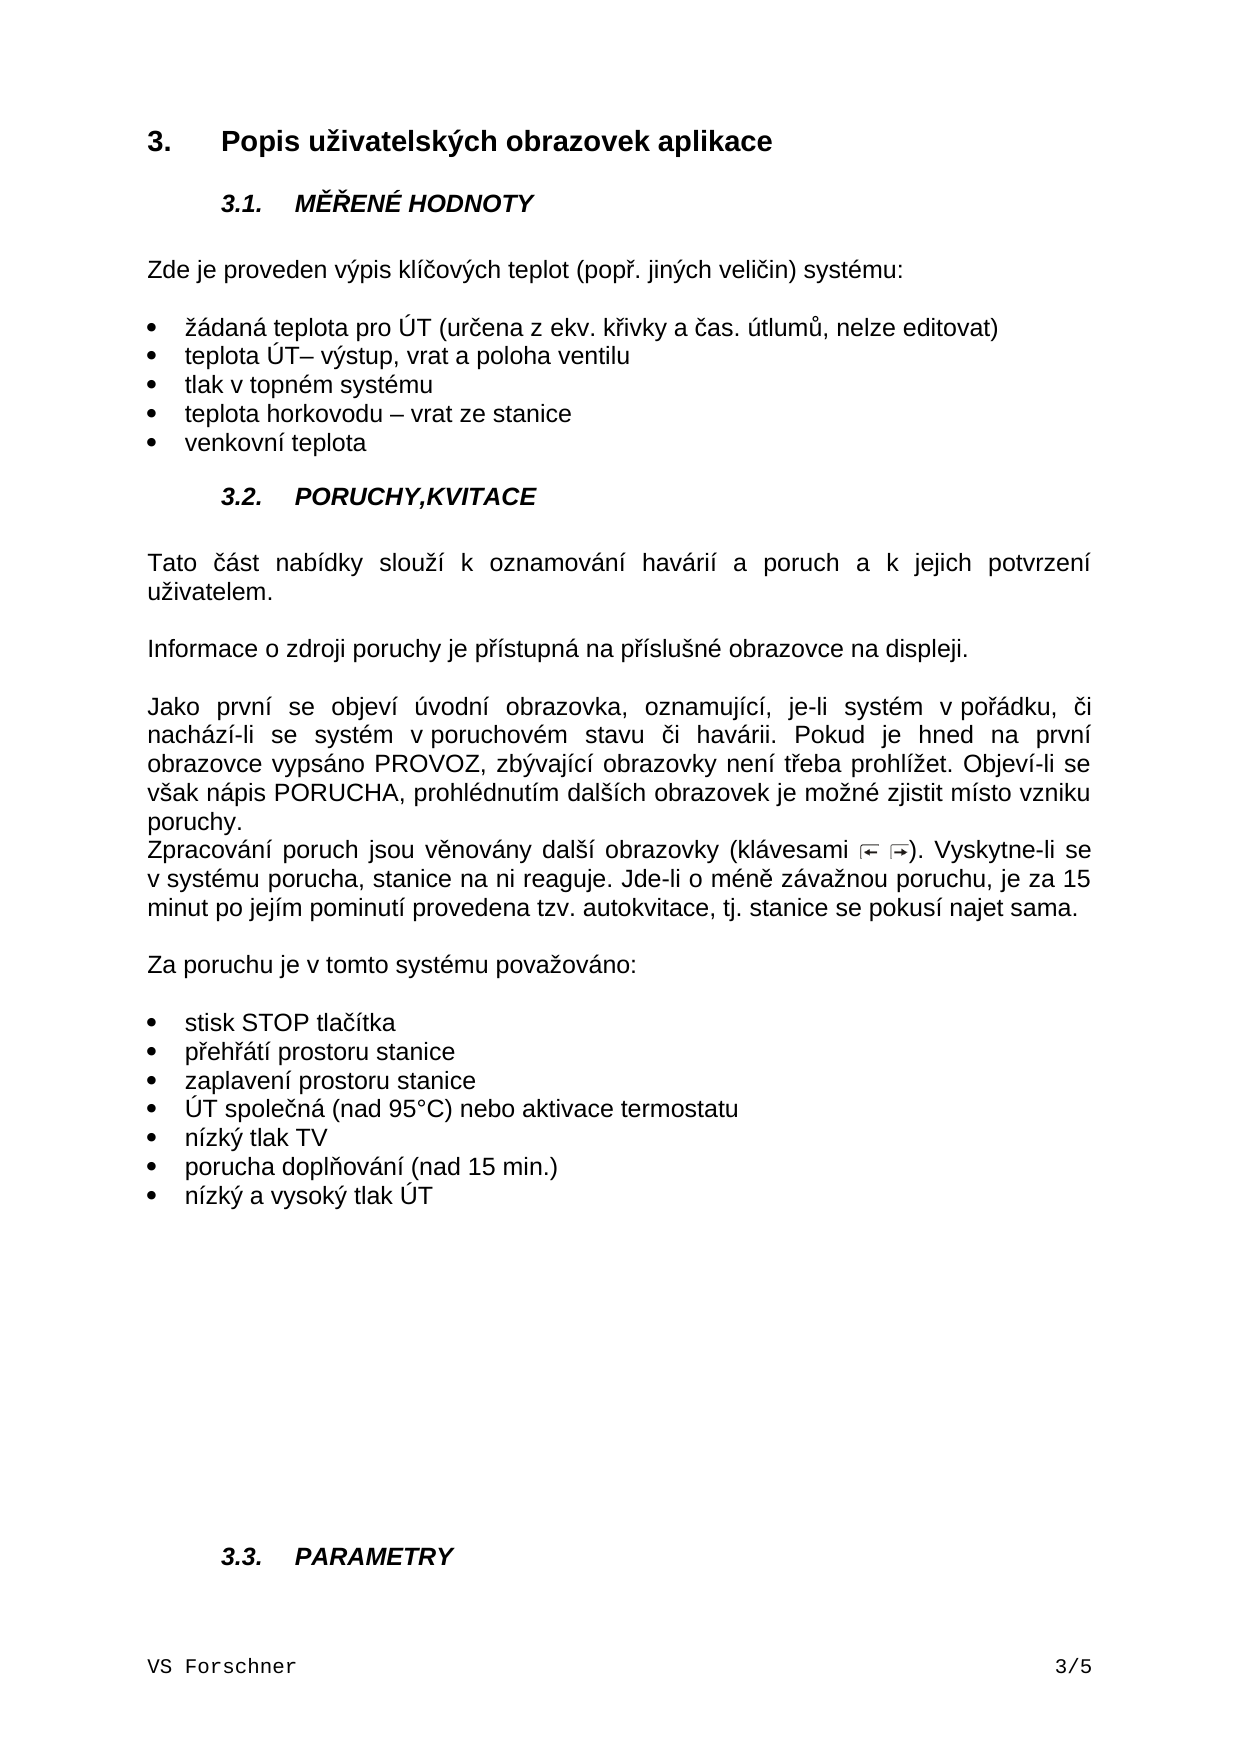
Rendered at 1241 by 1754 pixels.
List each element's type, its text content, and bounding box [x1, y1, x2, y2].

list ÚT společná (nad 95°C) nebo aktivace termostatu [147, 1094, 1092, 1123]
list přehřátí prostoru stanice [147, 1037, 1092, 1066]
subtitle Popis uživatelských obrazovek aplikace [147, 124, 1093, 158]
list nízký a vysoký tlak ÚT [147, 1181, 1092, 1210]
list tlak v topném systému [147, 370, 1092, 399]
text Informace o zdroji poruchy je přístupná na příslušné obrazovce na displeji. [147, 634, 1093, 663]
subtitle PARAMETRY [221, 1542, 1093, 1570]
text Tato část nabídky slouží k oznamování havárií a poruch a k jejich potvrzení uživatelem. [147, 548, 1092, 605]
list zaplavení prostoru stanice [147, 1066, 1092, 1094]
subtitle MĚŘENÉ HODNOTY [221, 189, 1093, 218]
list nízký tlak TV [147, 1123, 1092, 1152]
list venkovní teplota [147, 428, 1092, 457]
text Za poruchu je v tomto systému považováno: [147, 950, 1092, 979]
text Zpracování poruch jsou věnovány další obrazovky (klávesami ). Vyskytne-li se v systému porucha, stanice na ni reaguje. Jde-li o méně závažnou poruchu, je za 15 minut po jejím pominutí provedena tzv. autokvitace, tj. stanice se pokusí najet sama. [147, 835, 1092, 922]
list porucha doplňování (nad 15 min.) [147, 1152, 1092, 1181]
list teplota horkovodu – vrat ze stanice [147, 399, 1092, 428]
list žádaná teplota pro ÚT (určena z ekv. křivky a čas. útlumů, nelze editovat) [147, 312, 1092, 341]
text Zde je proveden výpis klíčových teplot (popř. jiných veličin) systému: [147, 255, 1092, 284]
list stisk STOP tlačítka [147, 1008, 1092, 1037]
text Jako první se objeví úvodní obrazovka, oznamující, je-li systém v pořádku, či nachází-li se systém v poruchovém stavu či havárii. Pokud je hned na první obrazovce vypsáno PROVOZ, zbývající obrazovky není třeba prohlížet. Objeví-li se však nápis PORUCHA, prohlédnutím dalších obrazovek je možné zjistit místo vzniku poruchy. [147, 692, 1092, 835]
subtitle PORUCHY,KVITACE [221, 482, 1093, 511]
list teplota ÚT– výstup, vrat a poloha ventilu [147, 341, 1092, 370]
